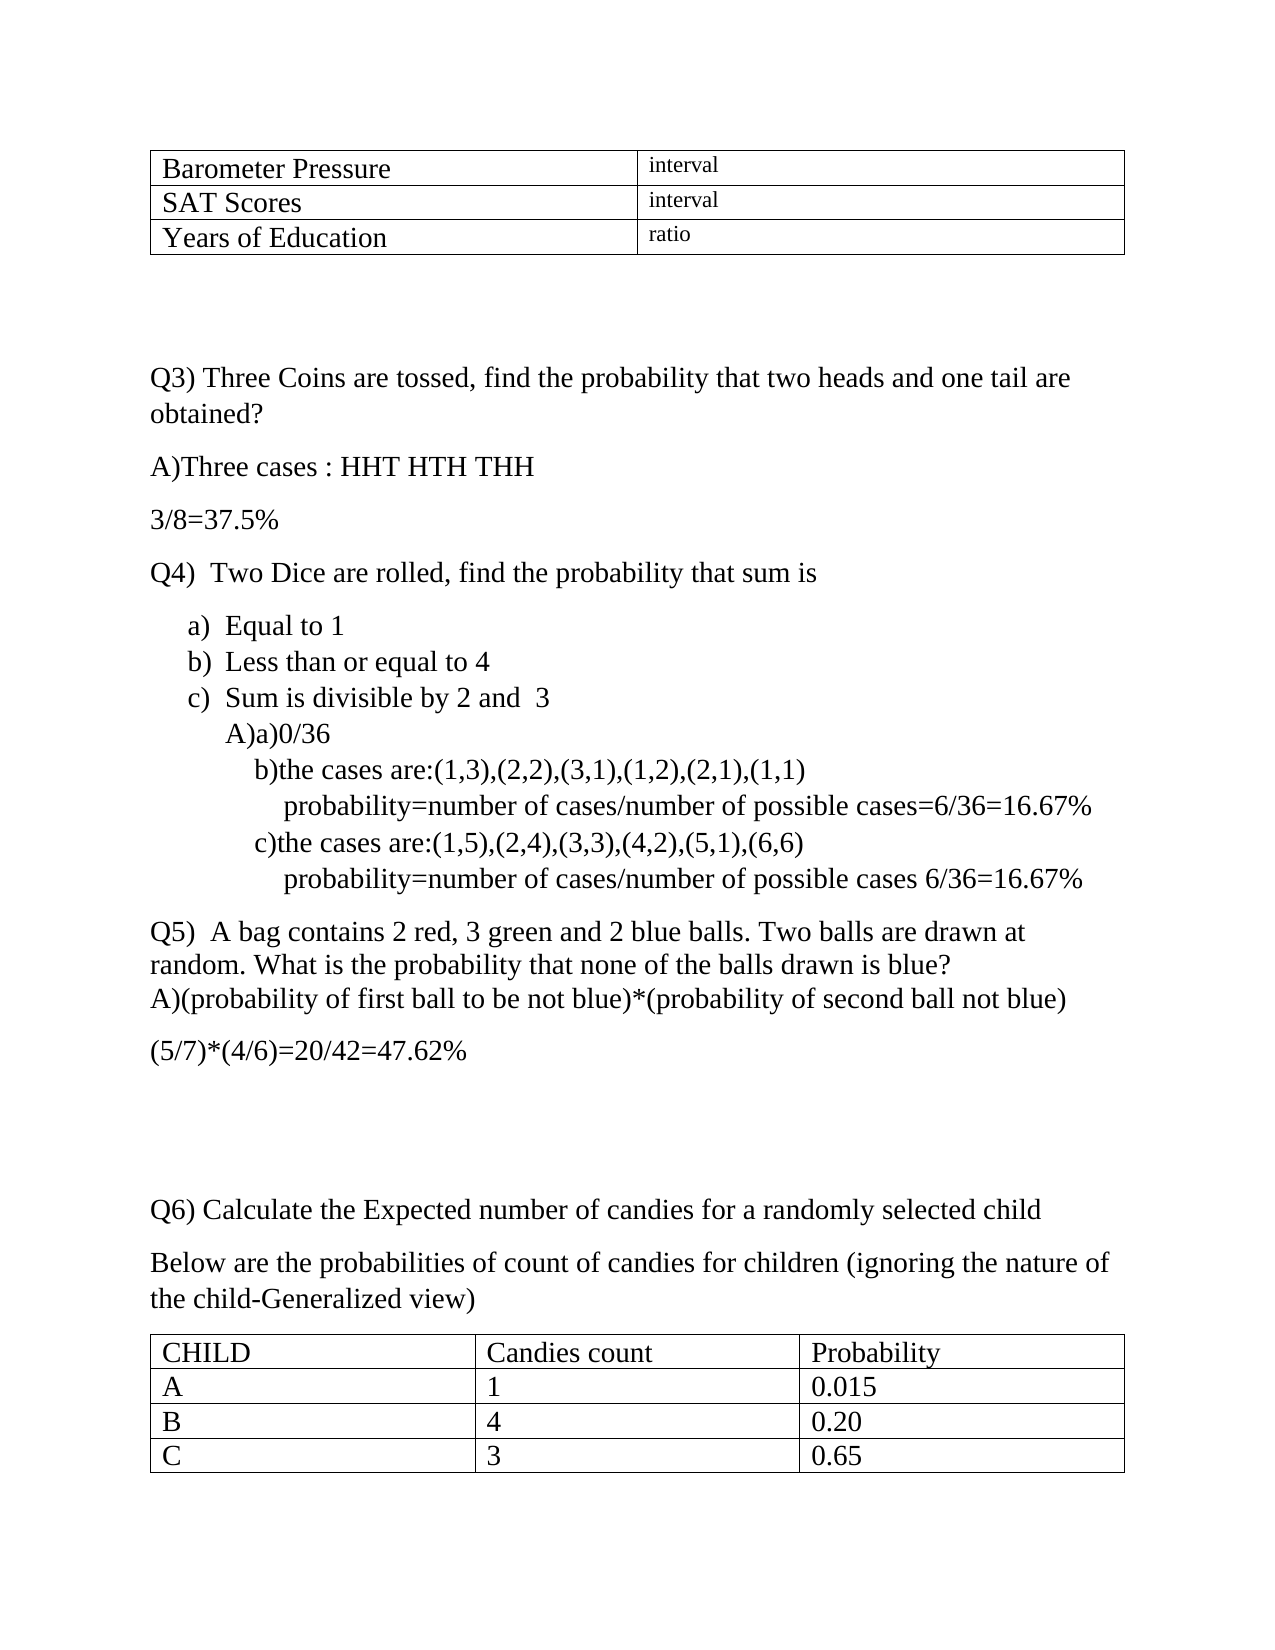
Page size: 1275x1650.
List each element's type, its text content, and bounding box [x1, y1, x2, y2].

table_cell Years of Education [151, 220, 637, 254]
table_cell B [151, 1404, 475, 1437]
table_cell SAT Scores [151, 186, 637, 219]
table_cell Barometer Pressure [151, 151, 637, 184]
text A)(probability of first ball to be not blue)*(probability of second ball not blue) [150, 981, 1125, 1014]
table_cell 3 [476, 1439, 799, 1472]
text Q3) Three Coins are tossed, find the probability that two heads and one tail are obtained? [150, 360, 1125, 430]
table_cell C [151, 1439, 475, 1472]
list probability=number of cases/number of possible cases 6/36=16.67% [225, 861, 1125, 894]
text A)Three cases : HHT HTH THH [150, 449, 1125, 483]
text Q4) Two Dice are rolled, find the probability that sum is [150, 555, 1125, 588]
text Q6) Calculate the Expected number of candies for a randomly selected child [150, 1192, 1125, 1226]
text 3/8=37.5% [150, 502, 1125, 536]
text (5/7)*(4/6)=20/42=47.62% [150, 1033, 1125, 1067]
list c)the cases are:(1,5),(2,4),(3,3),(4,2),(5,1),(6,6) [225, 825, 1125, 858]
table_cell interval [638, 151, 1124, 184]
table_cell interval [638, 186, 1124, 219]
table_cell 0.20 [800, 1404, 1124, 1437]
text Below are the probabilities of count of candies for children (ignoring the nature of the child-Generalized view) [150, 1245, 1125, 1314]
table_cell A [151, 1369, 475, 1403]
table_cell 4 [476, 1404, 799, 1437]
table_header Candies count [476, 1335, 799, 1368]
table_header Probability [800, 1335, 1124, 1368]
table_header CHILD [151, 1335, 475, 1368]
table_cell 1 [476, 1369, 799, 1403]
list Sum is divisible by 2 and 3 [187, 680, 1125, 714]
text Q5) A bag contains 2 red, 3 green and 2 blue balls. Two balls are drawn at random. What is the probability that none of the balls drawn is blue? [150, 914, 1125, 981]
table_cell ratio [638, 220, 1124, 254]
list Less than or equal to 4 [187, 644, 1125, 677]
list A)a)0/36 [225, 716, 1125, 750]
table_cell 0.65 [800, 1439, 1124, 1472]
list probability=number of cases/number of possible cases=6/36=16.67% [225, 788, 1125, 822]
list b)the cases are:(1,3),(2,2),(3,1),(1,2),(2,1),(1,1) [225, 752, 1125, 786]
table_cell 0.015 [800, 1369, 1124, 1403]
list Equal to 1 [187, 608, 1125, 641]
